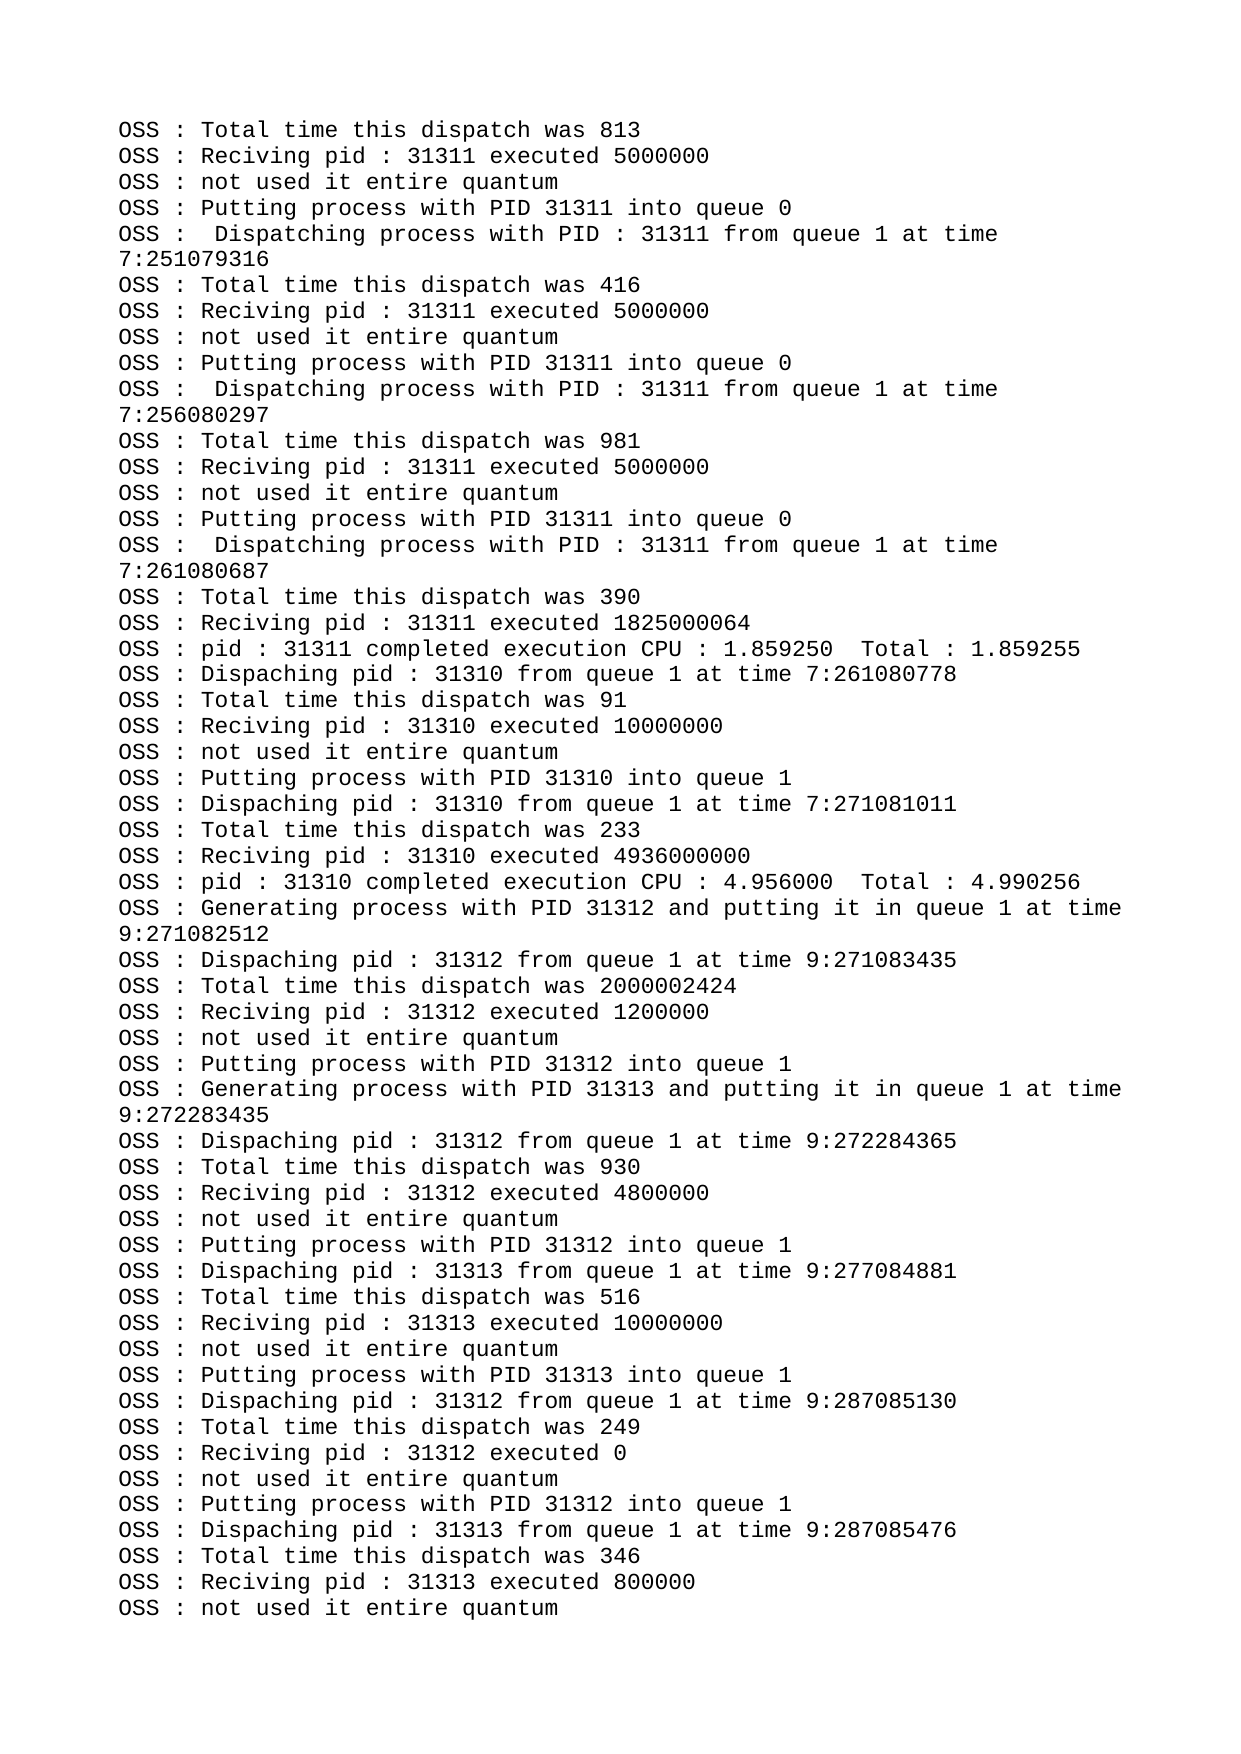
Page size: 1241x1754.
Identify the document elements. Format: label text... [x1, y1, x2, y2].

text OSS : Total time this dispatch was 233 [118, 818, 1122, 844]
text OSS : pid : 31311 completed execution CPU : 1.859250 Total : 1.859255 [118, 637, 1122, 663]
text OSS : Total time this dispatch was 346 [118, 1545, 1122, 1571]
text OSS : Reciving pid : 31313 executed 10000000 [118, 1311, 1122, 1337]
text OSS : pid : 31310 completed execution CPU : 4.956000 Total : 4.990256 [118, 870, 1122, 896]
text OSS : Generating process with PID 31312 and putting it in queue 1 at time 9:271082512 [118, 896, 1122, 948]
text OSS : Generating process with PID 31313 and putting it in queue 1 at time 9:272283435 [118, 1078, 1122, 1130]
text OSS : Total time this dispatch was 416 [118, 274, 1122, 300]
text OSS : Reciving pid : 31311 executed 5000000 [118, 144, 1122, 170]
text OSS : Putting process with PID 31310 into queue 1 [118, 767, 1122, 792]
text OSS : Putting process with PID 31311 into queue 0 [118, 196, 1122, 222]
text OSS : not used it entire quantum [118, 1467, 1122, 1493]
text OSS : Reciving pid : 31311 executed 1825000064 [118, 611, 1122, 637]
text OSS : Reciving pid : 31311 executed 5000000 [118, 300, 1122, 326]
text OSS : Putting process with PID 31311 into queue 0 [118, 352, 1122, 377]
text OSS : Reciving pid : 31311 executed 5000000 [118, 455, 1122, 481]
text OSS : Total time this dispatch was 930 [118, 1156, 1122, 1182]
text OSS : Dispatching process with PID : 31311 from queue 1 at time 7:261080687 [118, 533, 1122, 585]
text OSS : Total time this dispatch was 813 [118, 118, 1122, 144]
text OSS : Total time this dispatch was 390 [118, 585, 1122, 611]
text OSS : not used it entire quantum [118, 741, 1122, 767]
text OSS : Dispaching pid : 31312 from queue 1 at time 9:287085130 [118, 1389, 1122, 1415]
text OSS : Putting process with PID 31312 into queue 1 [118, 1052, 1122, 1078]
text OSS : Dispatching process with PID : 31311 from queue 1 at time 7:256080297 [118, 377, 1122, 429]
text OSS : Putting process with PID 31312 into queue 1 [118, 1493, 1122, 1519]
text OSS : Reciving pid : 31312 executed 4800000 [118, 1182, 1122, 1207]
text OSS : Reciving pid : 31310 executed 10000000 [118, 715, 1122, 741]
text OSS : not used it entire quantum [118, 1337, 1122, 1363]
text OSS : Reciving pid : 31313 executed 800000 [118, 1571, 1122, 1597]
text OSS : not used it entire quantum [118, 1207, 1122, 1233]
text OSS : not used it entire quantum [118, 326, 1122, 352]
text OSS : Putting process with PID 31311 into queue 0 [118, 507, 1122, 533]
text OSS : Total time this dispatch was 91 [118, 689, 1122, 715]
text OSS : Total time this dispatch was 2000002424 [118, 974, 1122, 1000]
text OSS : Dispaching pid : 31312 from queue 1 at time 9:272284365 [118, 1130, 1122, 1156]
text OSS : Total time this dispatch was 981 [118, 429, 1122, 455]
text OSS : Dispatching process with PID : 31311 from queue 1 at time 7:251079316 [118, 222, 1122, 274]
text OSS : Reciving pid : 31312 executed 0 [118, 1441, 1122, 1467]
text OSS : Dispaching pid : 31310 from queue 1 at time 7:261080778 [118, 663, 1122, 689]
text OSS : Total time this dispatch was 249 [118, 1415, 1122, 1441]
text OSS : not used it entire quantum [118, 1597, 1122, 1622]
text OSS : Dispaching pid : 31313 from queue 1 at time 9:287085476 [118, 1519, 1122, 1545]
text OSS : not used it entire quantum [118, 481, 1122, 507]
text OSS : not used it entire quantum [118, 1026, 1122, 1052]
text OSS : Reciving pid : 31312 executed 1200000 [118, 1000, 1122, 1026]
text OSS : Dispaching pid : 31312 from queue 1 at time 9:271083435 [118, 948, 1122, 974]
text OSS : Dispaching pid : 31313 from queue 1 at time 9:277084881 [118, 1259, 1122, 1285]
text OSS : Putting process with PID 31313 into queue 1 [118, 1363, 1122, 1389]
text OSS : not used it entire quantum [118, 170, 1122, 196]
text OSS : Putting process with PID 31312 into queue 1 [118, 1233, 1122, 1259]
text OSS : Total time this dispatch was 516 [118, 1285, 1122, 1311]
text OSS : Reciving pid : 31310 executed 4936000000 [118, 844, 1122, 870]
text OSS : Dispaching pid : 31310 from queue 1 at time 7:271081011 [118, 792, 1122, 818]
